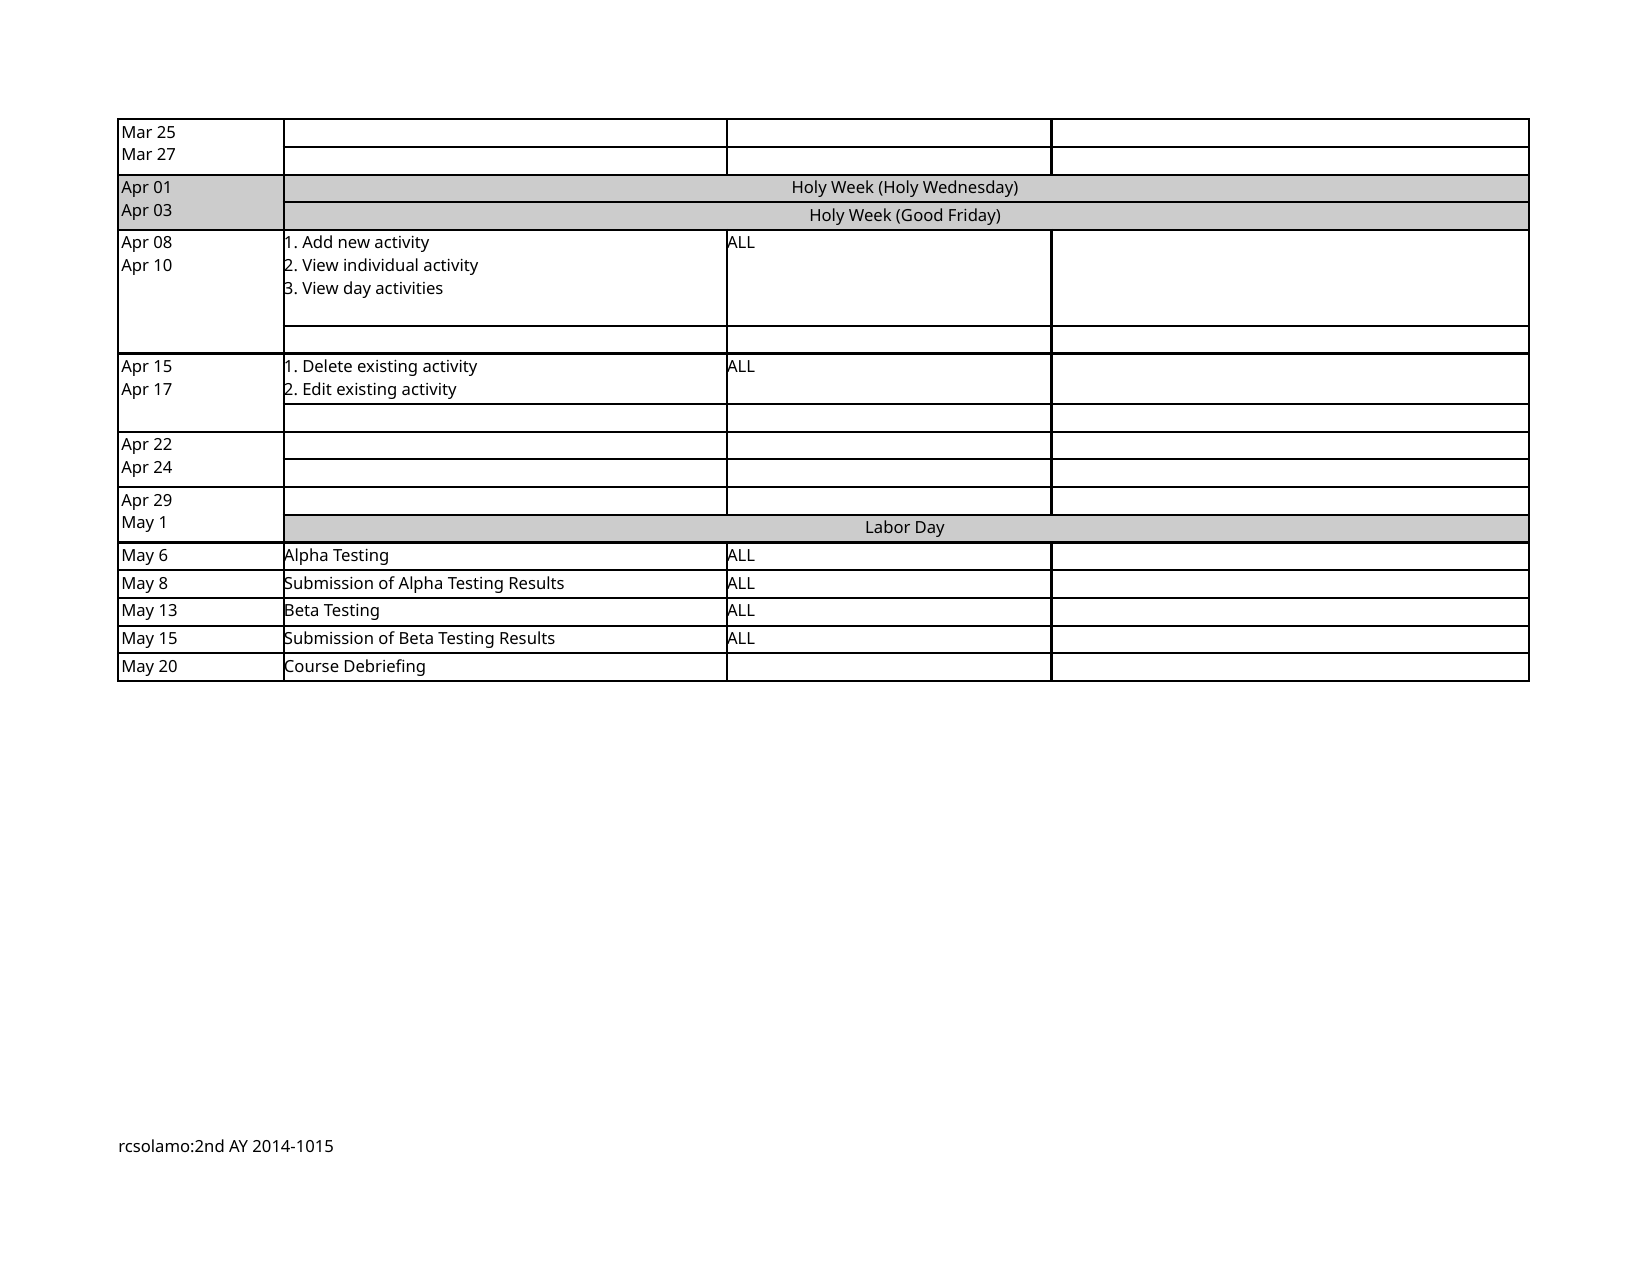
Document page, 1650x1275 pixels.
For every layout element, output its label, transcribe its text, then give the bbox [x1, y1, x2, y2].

table_cell [285, 488, 726, 514]
table_cell Mar 25 Mar 27 [119, 120, 283, 173]
table_cell May 13 [119, 599, 283, 624]
table_cell [728, 460, 1050, 486]
table_cell ALL [728, 627, 1050, 652]
table_cell Apr 08 Apr 10 [119, 231, 283, 352]
table_cell Apr 15 Apr 17 [119, 355, 283, 431]
table_cell ALL [728, 231, 1050, 325]
table_cell Holy Week (Holy Wednesday) [285, 176, 1528, 201]
table_cell [1053, 654, 1528, 680]
table_cell [728, 405, 1050, 431]
table_cell Apr 29 May 1 [119, 488, 283, 541]
table_cell ALL [728, 571, 1050, 597]
table_cell Submission of Beta Testing Results [285, 627, 726, 652]
table_cell [1053, 599, 1528, 624]
table_cell [285, 405, 726, 431]
table_cell Submission of Alpha Testing Results [285, 571, 726, 597]
table_cell [728, 654, 1050, 680]
table_cell 1. Delete existing activity 2. Edit existing activity [285, 355, 726, 403]
table_cell [285, 460, 726, 486]
table_cell [1053, 405, 1528, 431]
table_cell May 15 [119, 627, 283, 652]
table_cell Apr 01 Apr 03 [119, 176, 283, 229]
table_cell May 8 [119, 571, 283, 597]
table_cell [285, 433, 726, 458]
table_cell [1053, 433, 1528, 458]
table_cell [728, 327, 1050, 352]
table_cell [728, 488, 1050, 514]
table_cell May 20 [119, 654, 283, 680]
table_cell ALL [728, 355, 1050, 403]
table_cell Beta Testing [285, 599, 726, 624]
table_cell [1053, 231, 1528, 325]
table_cell [728, 120, 1050, 146]
table_cell [1053, 544, 1528, 569]
table_cell [285, 327, 726, 352]
table_cell 1. Add new activity 2. View individual activity 3. View day activities [285, 231, 726, 325]
table_cell Course Debriefing [285, 654, 726, 680]
table_cell [1053, 571, 1528, 597]
table_cell [1053, 148, 1528, 173]
table_cell [1053, 355, 1528, 403]
table_cell [285, 120, 726, 146]
table_cell ALL [728, 599, 1050, 624]
table_cell [1053, 488, 1528, 514]
table_cell Holy Week (Good Friday) [285, 203, 1528, 229]
table_cell Alpha Testing [285, 544, 726, 569]
table_cell [728, 433, 1050, 458]
table_cell Labor Day [285, 516, 1528, 541]
table_cell May 6 [119, 544, 283, 569]
table_cell [285, 148, 726, 173]
table_cell [1053, 120, 1528, 146]
table_cell [1053, 327, 1528, 352]
table_cell ALL [728, 544, 1050, 569]
table_cell [1053, 460, 1528, 486]
table_cell Apr 22 Apr 24 [119, 433, 283, 486]
table_cell [1053, 627, 1528, 652]
table_cell [728, 148, 1050, 173]
